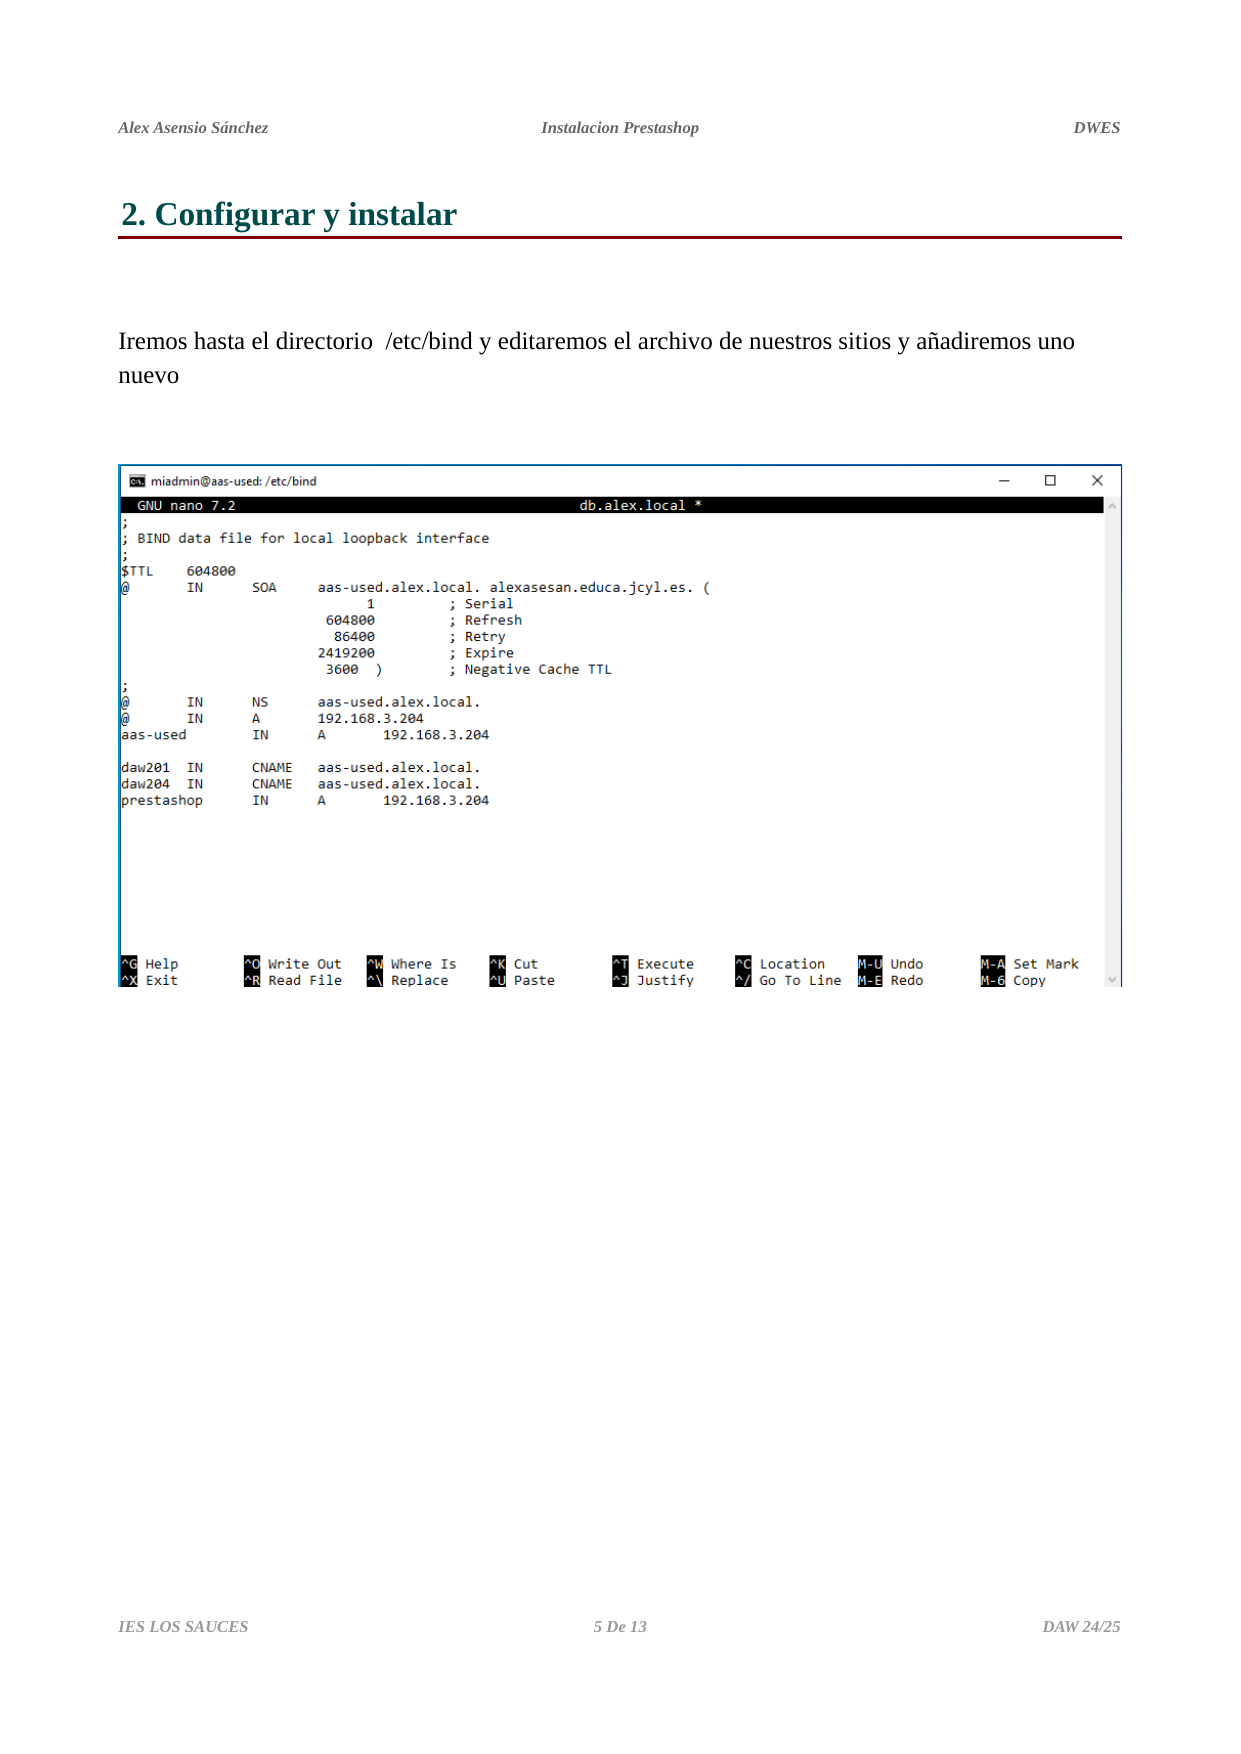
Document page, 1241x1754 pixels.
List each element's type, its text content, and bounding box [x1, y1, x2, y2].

text Iremos hasta el directorio /etc/bind y editaremos el archivo de nuestros sitios y añadiremos uno nuevo [118, 326, 1122, 389]
subtitle 2. Configurar y instalar [118, 192, 1122, 236]
picture [121, 464, 1123, 987]
